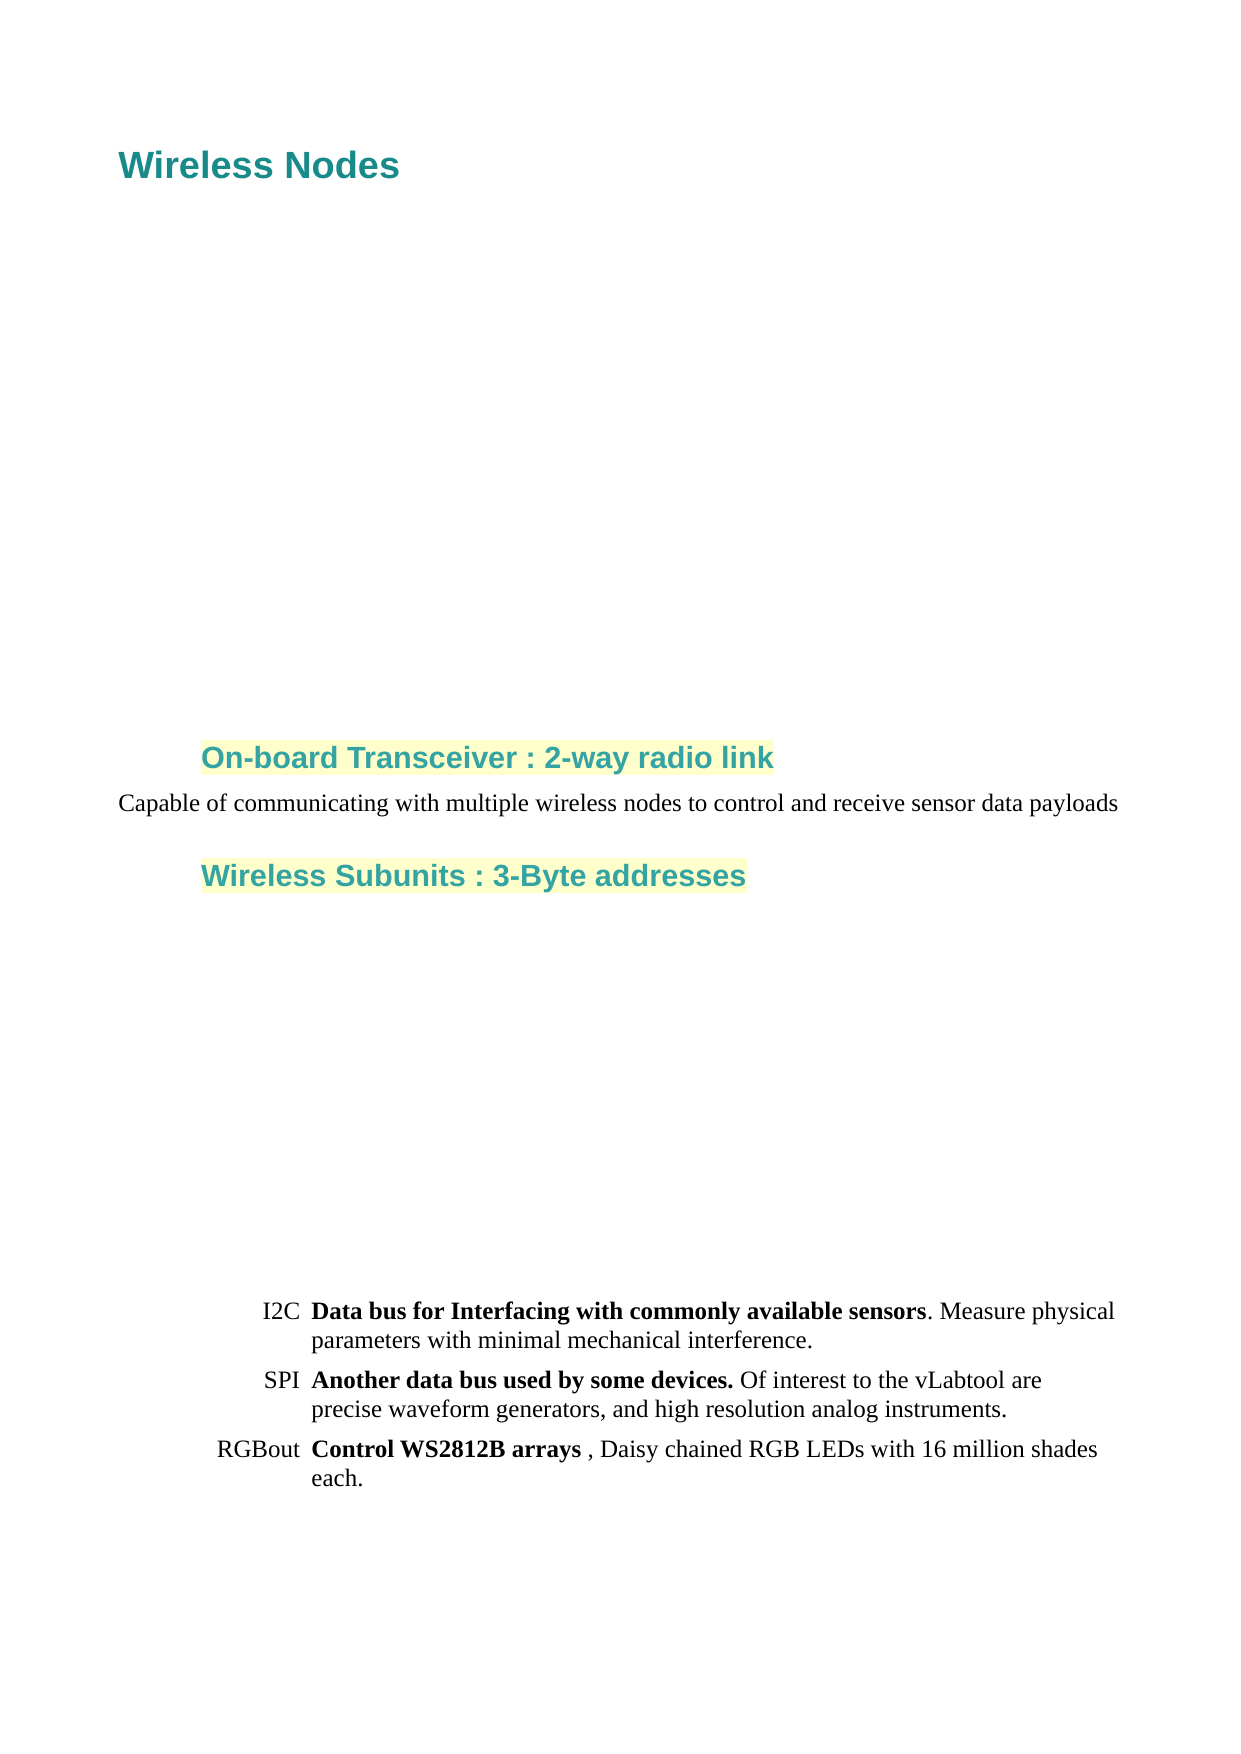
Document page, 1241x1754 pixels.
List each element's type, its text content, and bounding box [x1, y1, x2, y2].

table_cell SPI [118, 1360, 306, 1429]
table_cell Another data bus used by some devices. Of interest to the vLabtool are precise waveform generators, and high resolution analog instruments. [306, 1360, 1122, 1429]
subtitle Wireless Subunits : 3-Byte addresses [747, 858, 1122, 893]
table_cell Control WS2812B arrays , Daisy chained RGB LEDs with 16 million shades each. [306, 1429, 1122, 1498]
table_header Data bus for Interfacing with commonly available sensors. Measure physical parameters with minimal mechanical interference. [306, 1291, 1122, 1360]
subtitle Wireless Nodes [118, 143, 1122, 187]
table_cell RGBout [118, 1429, 306, 1498]
subtitle On-board Transceiver : 2-way radio link [774, 740, 1122, 775]
table_header I2C [118, 1291, 306, 1360]
text Capable of communicating with multiple wireless nodes to control and receive sensor data payloads [118, 788, 1122, 817]
